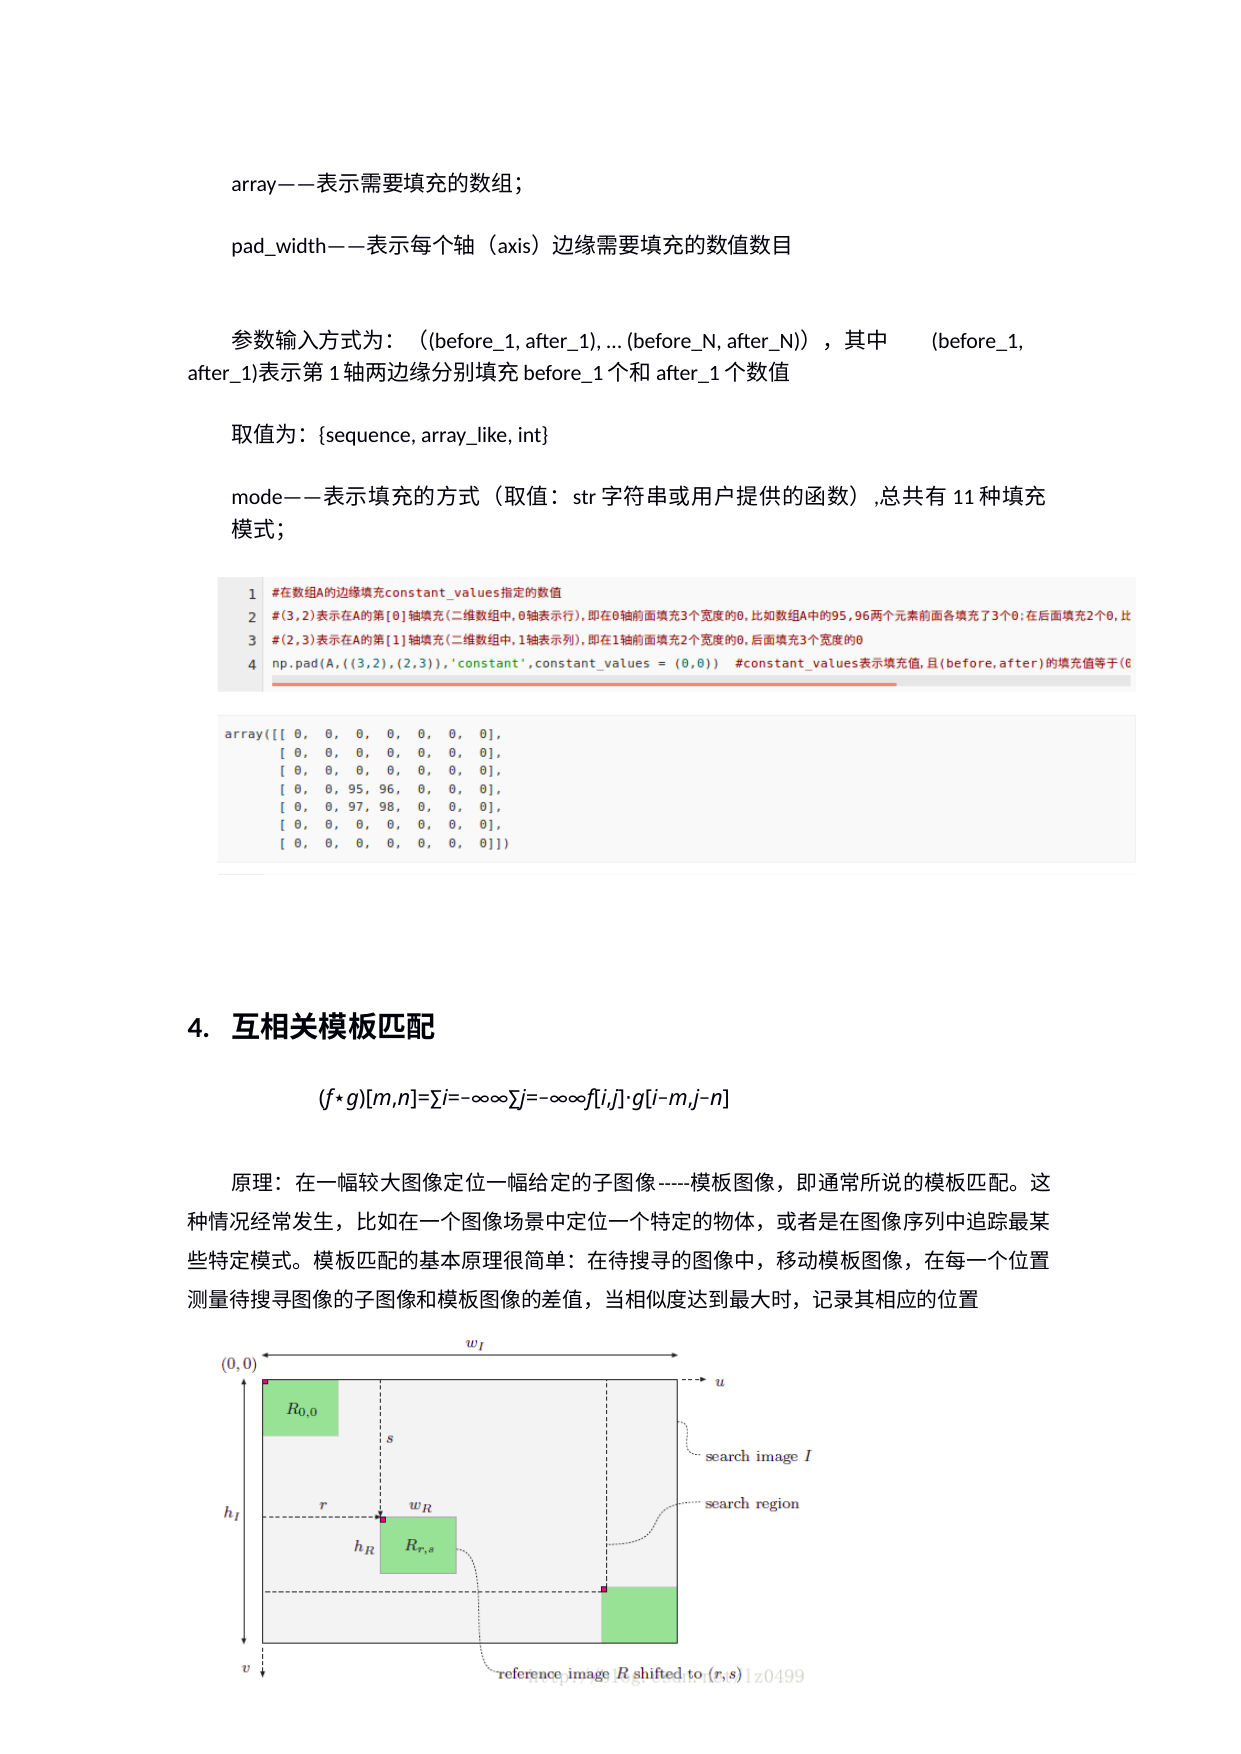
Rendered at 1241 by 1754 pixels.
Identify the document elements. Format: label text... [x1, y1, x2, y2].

text 取值为：{sequence, array_like, int} [187, 413, 1053, 445]
text 4. 互相关模板匹配 [187, 989, 1053, 1054]
picture [214, 1333, 817, 1697]
text 原理：在一幅较大图像定位一幅给定的子图像-----模板图像，即通常所说的模板匹配。这种情况经常发生，比如在一个图像场景中定位一个特定的物体，或者是在图像序列中追踪最某些特定模式。模板匹配的基本原理很简单：在待搜寻的图像中，移动模板图像，在每一个位置测量待搜寻图像的子图像和模板图像的差值，当相似度达到最大时，记录其相应的位置 [187, 1162, 1053, 1311]
picture [217, 577, 1145, 875]
text (f⋆g)[m,n]=∑i=−∞∞∑j=−∞∞f[i,j]⋅g[i−m,j−n] [187, 1077, 1053, 1109]
text mode——表示填充的方式（取值：str字符串或用户提供的函数）,总共有11种填充 模式； [187, 475, 1053, 540]
text array——表示需要填充的数组； [187, 162, 1053, 194]
text 参数输入方式为：（(before_1, after_1), … (before_N, after_N)），其中 (before_1, after_1)表示第1轴两边缘分别填充before_1个和after_1个数值 [187, 286, 1053, 383]
text pad_width——表示每个轴（axis）边缘需要填充的数值数目 [187, 224, 1053, 256]
